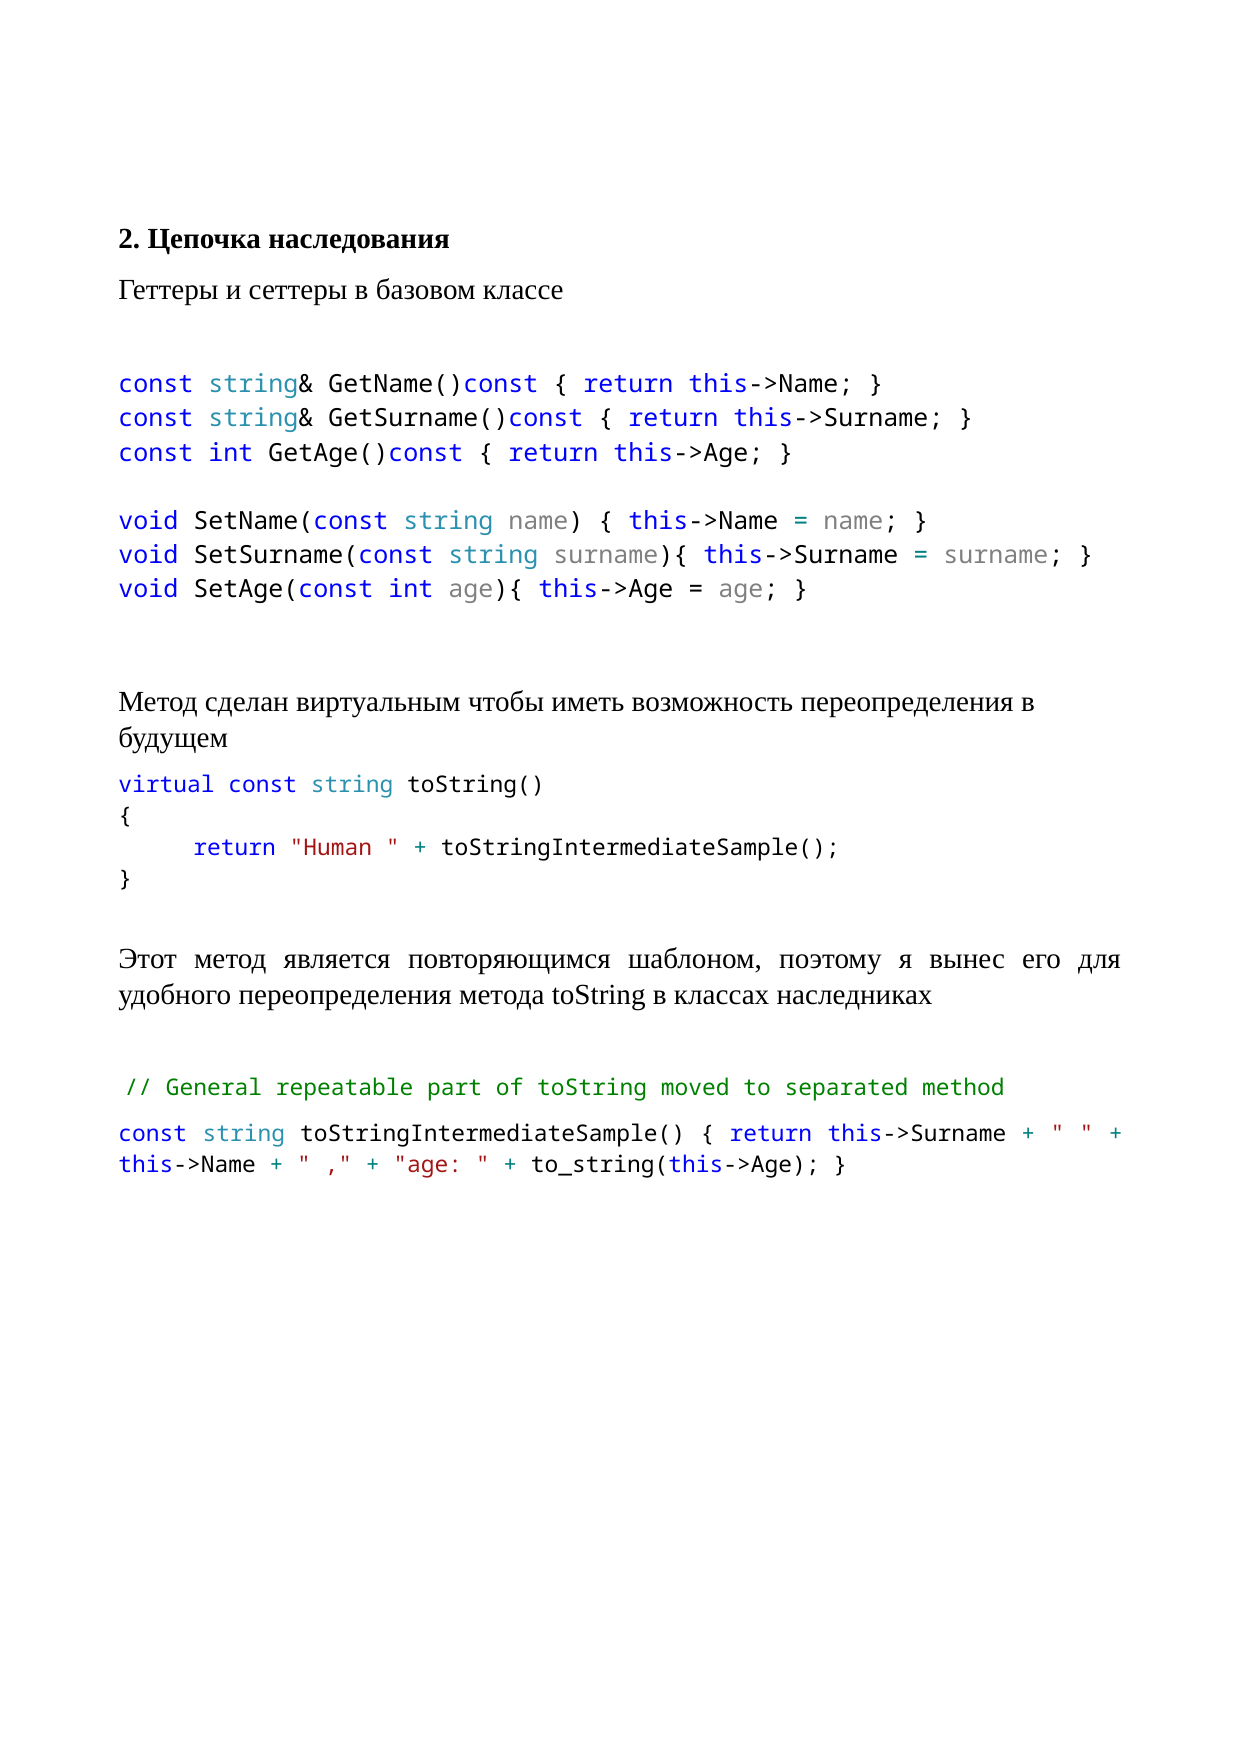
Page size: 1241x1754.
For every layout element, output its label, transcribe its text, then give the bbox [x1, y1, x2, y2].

text virtual const string toString() [118, 768, 1122, 799]
text { [118, 799, 1122, 831]
text const string& GetName()const { return this->Name; } [118, 366, 1122, 400]
text Этот метод является повторяющимся шаблоном, поэтому я вынес его для удобного переопределения метода toString в классах наследниках [118, 939, 1122, 1011]
text return "Human " + toStringIntermediateSample(); [118, 831, 1122, 862]
text Геттеры и сеттеры в базовом классе [118, 270, 1122, 306]
text void SetAge(const int age){ this->Age = age; } [118, 570, 1122, 604]
text 2. Цепочка наследования [118, 219, 1122, 255]
text // General repeatable part of toString moved to separated method [118, 1071, 1122, 1102]
text const string& GetSurname()const { return this->Surname; } [118, 400, 1122, 434]
text Метод сделан виртуальным чтобы иметь возможность переопределения в будущем [118, 682, 1122, 753]
text void SetName(const string name) { this->Name = name; } [118, 502, 1122, 536]
text const string toStringIntermediateSample() { return this->Surname + " " + this->Name + " ," + "age: " + to_string(this->Age); } [118, 1117, 1122, 1179]
text void SetSurname(const string surname){ this->Surname = surname; } [118, 536, 1122, 570]
text } [118, 862, 1122, 893]
text const int GetAge()const { return this->Age; } [118, 434, 1122, 468]
